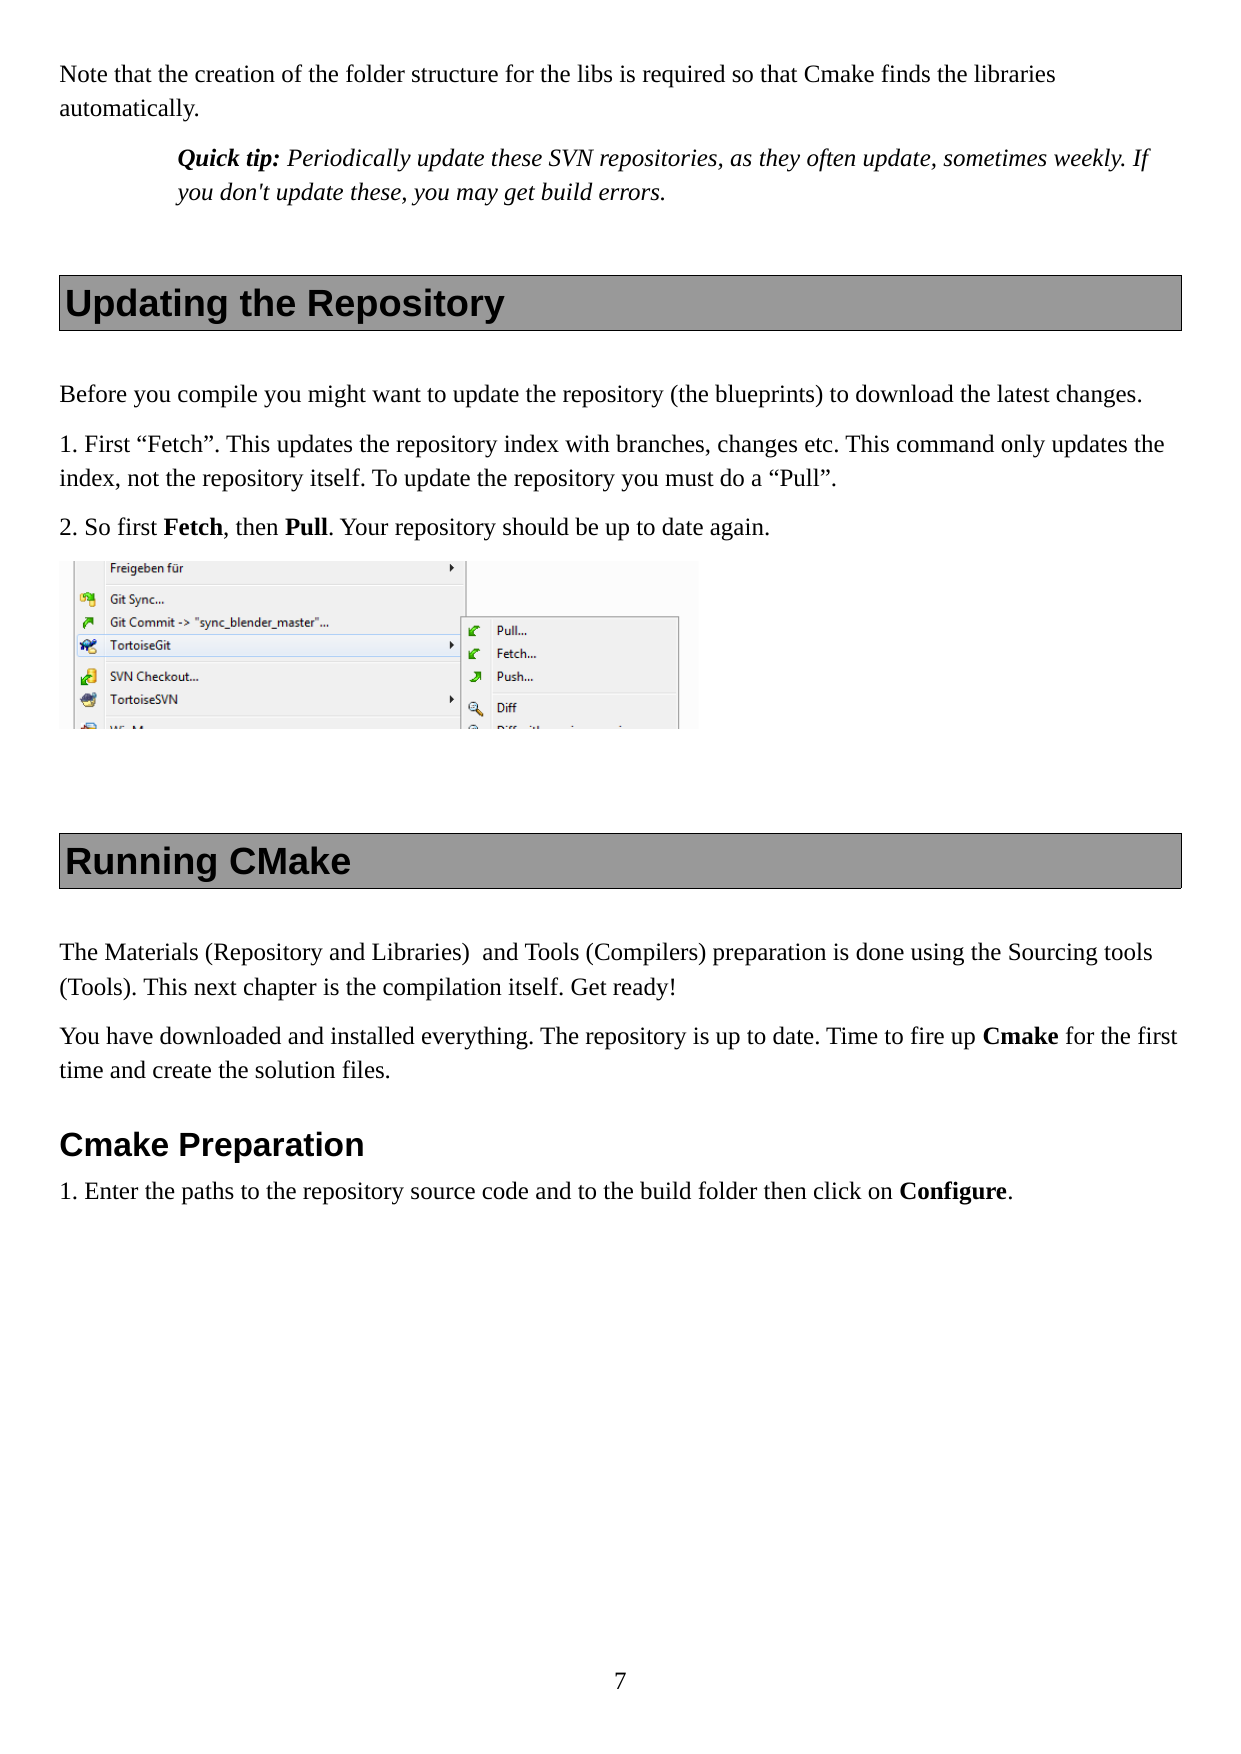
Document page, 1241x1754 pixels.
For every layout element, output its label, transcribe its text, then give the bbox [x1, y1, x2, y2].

subtitle Cmake Preparation [59, 1125, 1181, 1164]
text Note that the creation of the folder structure for the libs is required so that Cmake finds the libraries automatically. [59, 59, 1181, 122]
table_header Updating the Repository [60, 276, 1181, 330]
text You have downloaded and installed everything. The repository is up to date. Time to fire up Cmake for the first time and create the solution files. [59, 1021, 1181, 1084]
text 1. Enter the paths to the repository source code and to the build folder then click on Configure. [59, 1176, 1181, 1205]
text The Materials (Repository and Libraries) and Tools (Compilers) preparation is done using the Sourcing tools (Tools). This next chapter is the compilation itself. Get ready! [59, 937, 1181, 1000]
text 1. First “Fetch”. This updates the repository index with branches, changes etc. This command only updates the index, not the repository itself. To update the repository you must do a “Pull”. [59, 429, 1181, 492]
text Quick tip: Periodically update these SVN repositories, as they often update, sometimes weekly. If you don't update these, you may get build errors. [177, 143, 1181, 206]
picture [59, 561, 699, 729]
text Before you compile you might want to update the repository (the blueprints) to download the latest changes. [59, 379, 1181, 408]
table_header Running CMake [60, 834, 1181, 888]
text 2. So first Fetch, then Pull. Your repository should be up to date again. [59, 512, 1181, 541]
